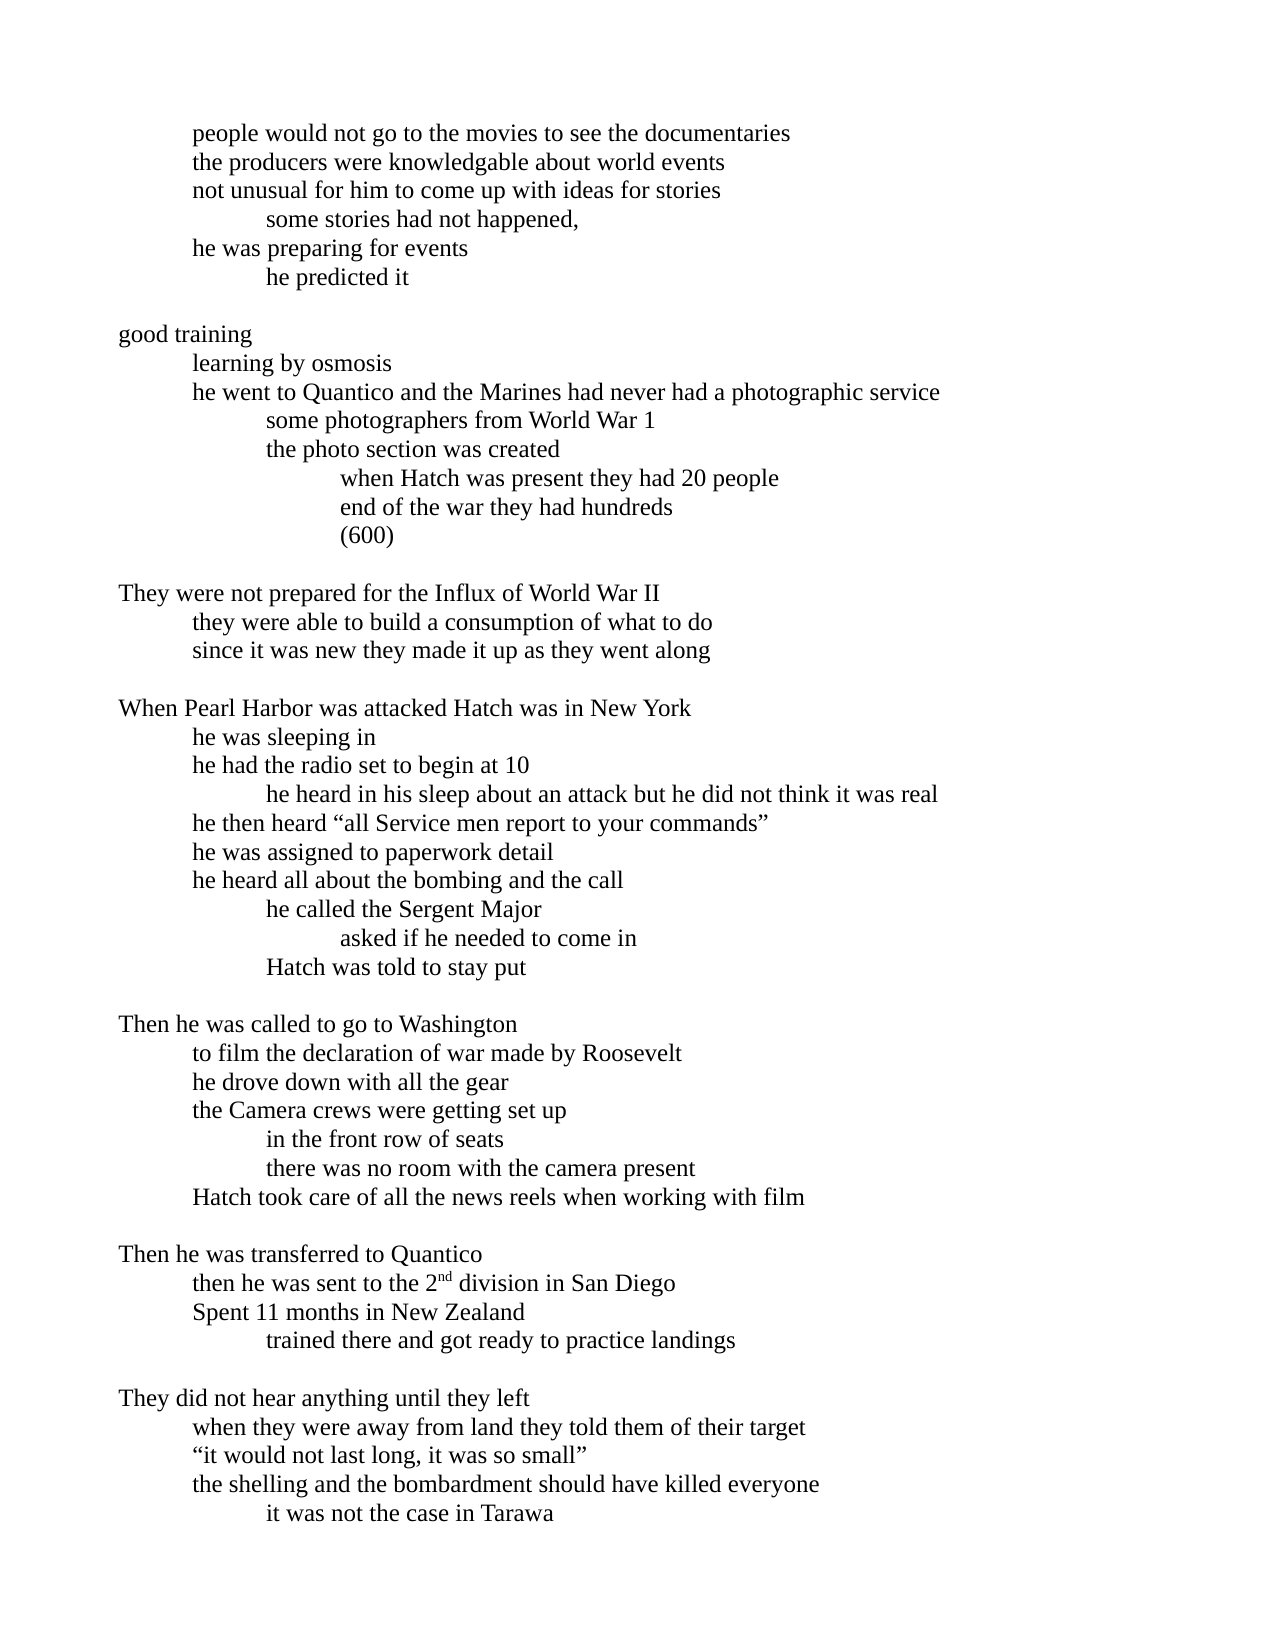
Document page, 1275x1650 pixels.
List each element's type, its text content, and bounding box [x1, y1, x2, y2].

text good training [118, 319, 1157, 348]
text he called the Sergent Major [118, 894, 1157, 923]
text end of the war they had hundreds [118, 492, 1157, 521]
text the photo section was created [118, 434, 1157, 463]
text the shelling and the bombardment should have killed everyone [118, 1469, 1157, 1498]
text since it was new they made it up as they went along [118, 636, 1157, 664]
text there was no room with the camera present [118, 1153, 1157, 1182]
text he was preparing for events [118, 233, 1157, 262]
text they were able to build a consumption of what to do [118, 607, 1157, 636]
text he drove down with all the gear [118, 1067, 1157, 1096]
text he heard in his sleep about an attack but he did not think it was real [118, 779, 1157, 808]
text not unusual for him to come up with ideas for stories [118, 176, 1157, 204]
text some photographers from World War 1 [118, 406, 1157, 434]
text the producers were knowledgable about world events [118, 147, 1157, 176]
text Then he was transferred to Quantico [118, 1239, 1157, 1268]
text people would not go to the movies to see the documentaries [118, 118, 1157, 147]
text Spent 11 months in New Zealand [118, 1297, 1157, 1326]
text Then he was called to go to Washington [118, 1009, 1157, 1038]
text he had the radio set to begin at 10 [118, 751, 1157, 779]
text Hatch was told to stay put [118, 952, 1157, 981]
text in the front row of seats [118, 1124, 1157, 1153]
text the Camera crews were getting set up [118, 1096, 1157, 1124]
text They did not hear anything until they left [118, 1383, 1157, 1412]
text They were not prepared for the Influx of World War II [118, 578, 1157, 607]
text (600) [118, 521, 1157, 549]
text he predicted it [118, 262, 1157, 291]
text then he was sent to the 2nd division in San Diego [118, 1268, 1157, 1297]
text when they were away from land they told them of their target [118, 1412, 1157, 1441]
text “it would not last long, it was so small” [118, 1441, 1157, 1469]
text he then heard “all Service men report to your commands” [118, 808, 1157, 837]
text to film the declaration of war made by Roosevelt [118, 1038, 1157, 1067]
text he heard all about the bombing and the call [118, 866, 1157, 894]
text When Pearl Harbor was attacked Hatch was in New York [118, 693, 1157, 722]
text he went to Quantico and the Marines had never had a photographic service [118, 377, 1157, 406]
text he was assigned to paperwork detail [118, 837, 1157, 866]
text some stories had not happened, [118, 204, 1157, 233]
text Hatch took care of all the news reels when working with film [118, 1182, 1157, 1211]
text when Hatch was present they had 20 people [118, 463, 1157, 492]
text he was sleeping in [118, 722, 1157, 751]
text learning by osmosis [118, 348, 1157, 377]
text it was not the case in Tarawa [118, 1498, 1157, 1527]
text trained there and got ready to practice landings [118, 1326, 1157, 1354]
text asked if he needed to come in [118, 923, 1157, 952]
